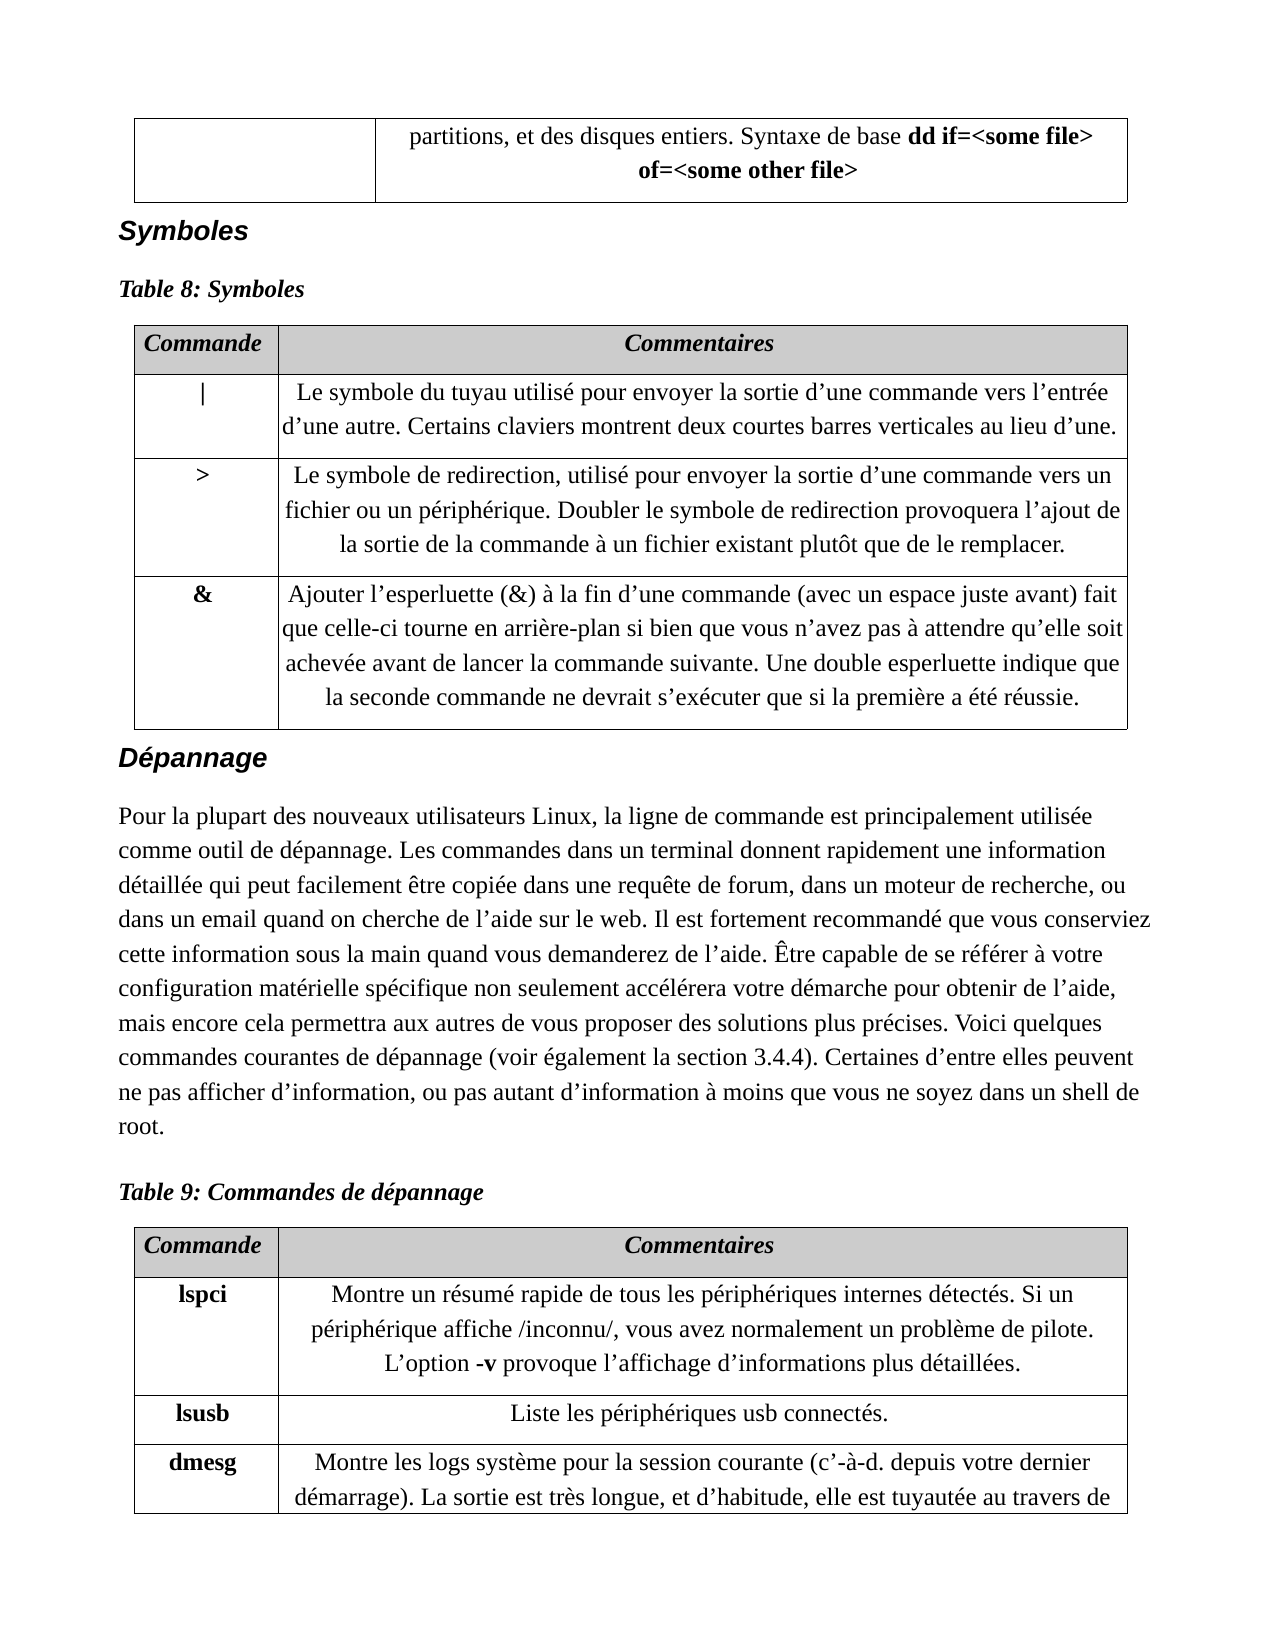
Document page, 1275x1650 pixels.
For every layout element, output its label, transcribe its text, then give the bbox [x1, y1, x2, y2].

table_cell > [135, 459, 278, 576]
text Table 9: Commandes de dépannage [118, 1177, 1157, 1206]
subtitle Dépannage [118, 741, 1157, 773]
table_cell Le symbole de redirection, utilisé pour envoyer la sortie d’une commande vers un fichier ou un périphérique. Doubler le symbole de redirection provoquera l’ajout de la sortie de la commande à un fichier existant plutôt que de le remplacer. [279, 459, 1127, 576]
table_cell Le symbole du tuyau utilisé pour envoyer la sortie d’une commande vers l’entrée d’une autre. Certains claviers montrent deux courtes barres verticales au lieu d’une. [279, 375, 1127, 458]
table_header Commentaires [279, 326, 1127, 374]
table_cell lspci [135, 1278, 278, 1395]
table_cell Montre un résumé rapide de tous les périphériques internes détectés. Si un périphérique affiche /inconnu/, vous avez normalement un problème de pilote. L’option -v provoque l’affichage d’informations plus détaillées. [279, 1278, 1127, 1395]
table_cell | [135, 375, 278, 458]
table_header Commande [135, 1228, 278, 1277]
subtitle Symboles [118, 214, 1157, 246]
text Pour la plupart des nouveaux utilisateurs Linux, la ligne de commande est principalement utilisée comme outil de dépannage. Les commandes dans un terminal donnent rapidement une information détaillée qui peut facilement être copiée dans une requête de forum, dans un moteur de recherche, ou dans un email quand on cherche de l’aide sur le web. Il est fortement recommandé que vous conserviez cette information sous la main quand vous demanderez de l’aide. Être capable de se référer à votre configuration matérielle spécifique non seulement accélérera votre démarche pour obtenir de l’aide, mais encore cela permettra aux autres de vous proposer des solutions plus précises. Voici quelques commandes courantes de dépannage (voir également la section 3.4.4). Certaines d’entre elles peuvent ne pas afficher d’information, ou pas autant d’information à moins que vous ne soyez dans un shell de root. [118, 801, 1157, 1140]
table_cell [135, 119, 375, 202]
table_cell lsusb [135, 1396, 278, 1444]
table_cell Ajouter l’esperluette (&) à la fin d’une commande (avec un espace juste avant) fait que celle-ci tourne en arrière-plan si bien que vous n’avez pas à attendre qu’elle soit achevée avant de lancer la commande suivante. Une double esperluette indique que la seconde commande ne devrait s’exécuter que si la première a été réussie. [279, 577, 1127, 728]
table_cell Liste les périphériques usb connectés. [279, 1396, 1127, 1444]
table_cell Montre les logs système pour la session courante (c’-à-d. depuis votre dernier démarrage). La sortie est très longue, et d’habitude, elle est tuyautée au travers de [279, 1445, 1127, 1513]
table_cell partitions, et des disques entiers. Syntaxe de base dd if=<some file> of=<some other file> [376, 119, 1127, 202]
text Table 8: Symboles [118, 274, 1157, 303]
table_cell & [135, 577, 278, 728]
table_header Commande [135, 326, 278, 374]
table_header Commentaires [279, 1228, 1127, 1277]
table_cell dmesg [135, 1445, 278, 1513]
